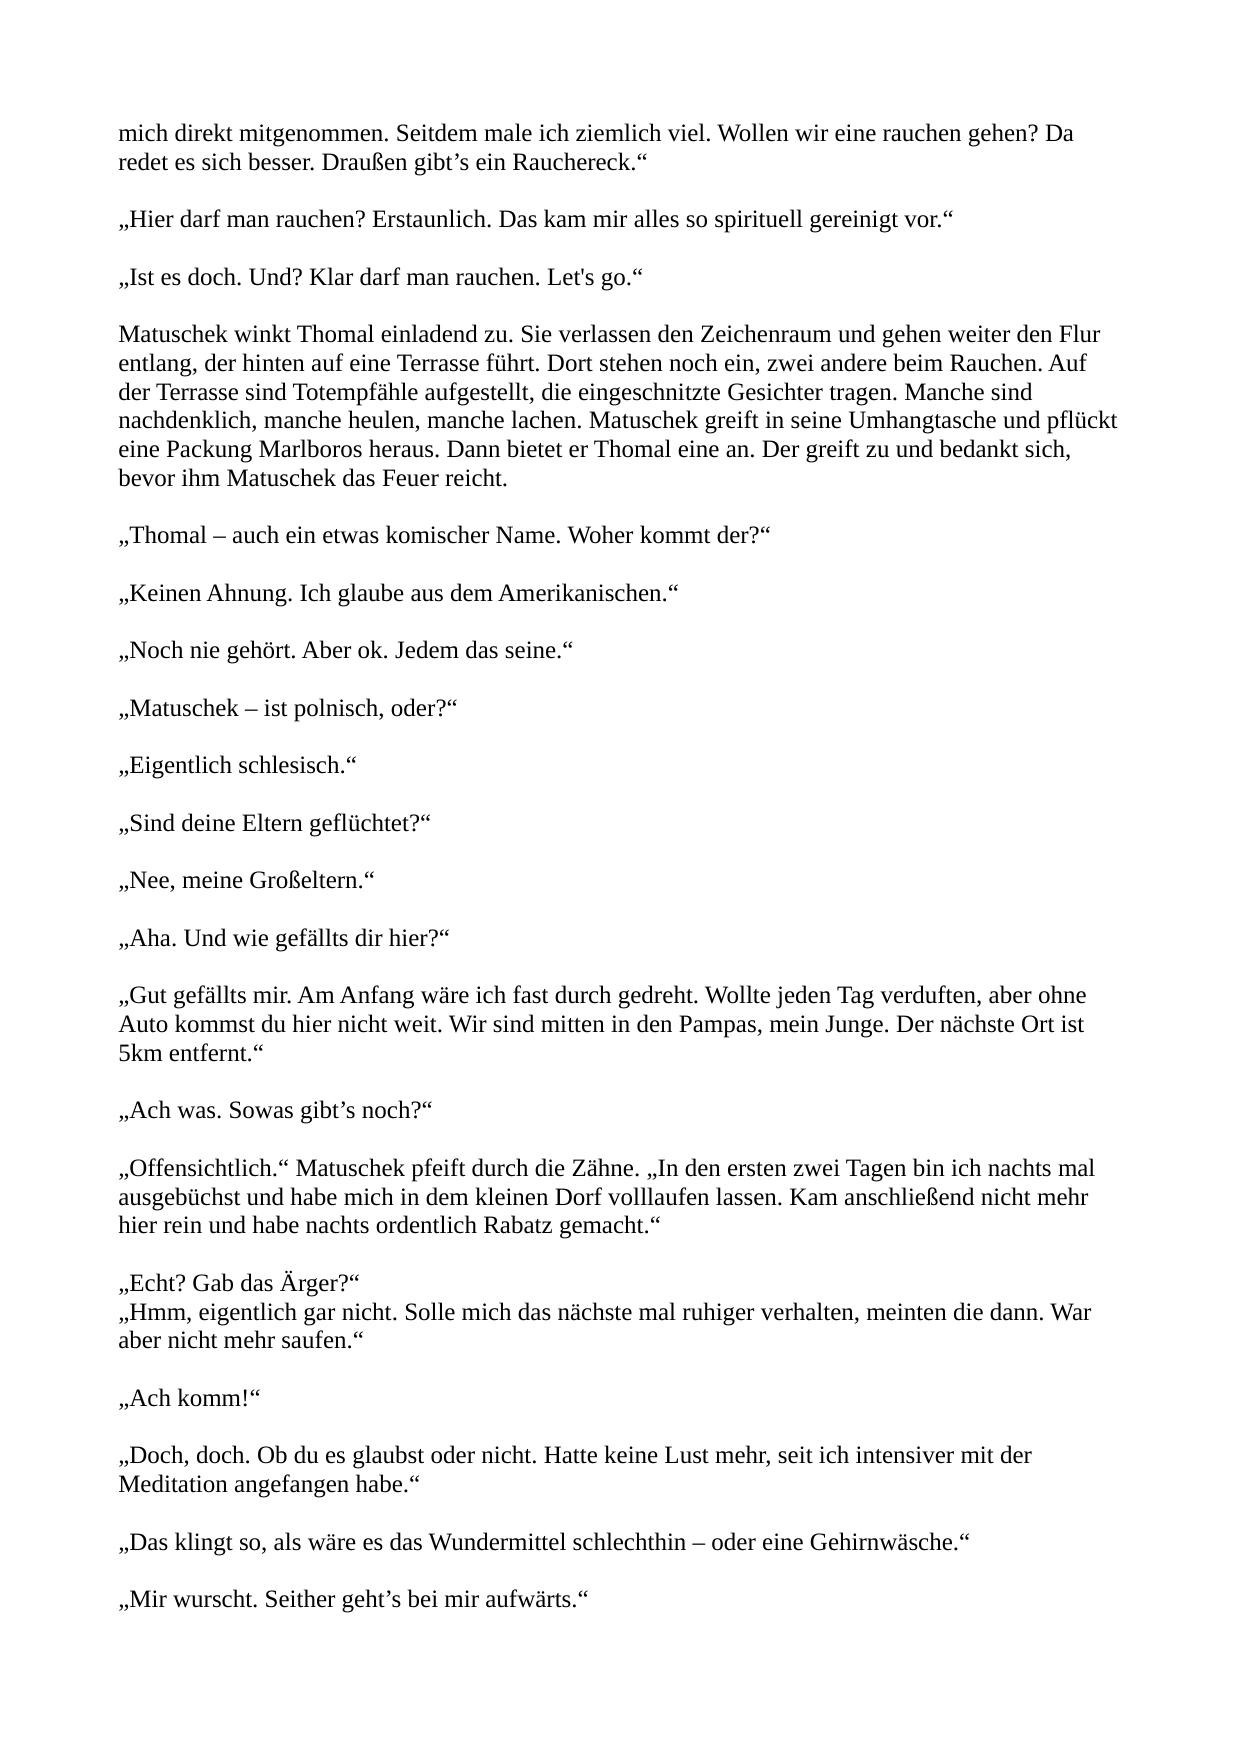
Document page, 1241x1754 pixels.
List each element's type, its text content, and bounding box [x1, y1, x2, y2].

text mich direkt mitgenommen. Seitdem male ich ziemlich viel. Wollen wir eine rauchen gehen? Da redet es sich besser. Draußen gibt’s ein Rauchereck.“ [118, 118, 1122, 176]
text „Offensichtlich.“ Matuschek pfeift durch die Zähne. „In den ersten zwei Tagen bin ich nachts mal ausgebüchst und habe mich in dem kleinen Dorf volllaufen lassen. Kam anschließend nicht mehr hier rein und habe nachts ordentlich Rabatz gemacht.“ [118, 1153, 1122, 1239]
text „Gut gefällts mir. Am Anfang wäre ich fast durch gedreht. Wollte jeden Tag verduften, aber ohne Auto kommst du hier nicht weit. Wir sind mitten in den Pampas, mein Junge. Der nächste Ort ist 5km entfernt.“ [118, 981, 1122, 1067]
text „Ist es doch. Und? Klar darf man rauchen. Let's go.“ [118, 262, 1122, 291]
text „Echt? Gab das Ärger?“ [118, 1268, 1122, 1297]
text „Sind deine Eltern geflüchtet?“ [118, 808, 1122, 837]
text „Das klingt so, als wäre es das Wundermittel schlechthin – oder eine Gehirnwäsche.“ [118, 1527, 1122, 1556]
text „Doch, doch. Ob du es glaubst oder nicht. Hatte keine Lust mehr, seit ich intensiver mit der Meditation angefangen habe.“ [118, 1441, 1122, 1498]
text Matuschek winkt Thomal einladend zu. Sie verlassen den Zeichenraum und gehen weiter den Flur entlang, der hinten auf eine Terrasse führt. Dort stehen noch ein, zwei andere beim Rauchen. Auf der Terrasse sind Totempfähle aufgestellt, die eingeschnitzte Gesichter tragen. Manche sind nachdenklich, manche heulen, manche lachen. Matuschek greift in seine Umhangtasche und pflückt eine Packung Marlboros heraus. Dann bietet er Thomal eine an. Der greift zu und bedankt sich, bevor ihm Matuschek das Feuer reicht. [118, 319, 1122, 492]
text „Hier darf man rauchen? Erstaunlich. Das kam mir alles so spirituell gereinigt vor.“ [118, 204, 1122, 233]
text „Matuschek – ist polnisch, oder?“ [118, 693, 1122, 722]
text „Eigentlich schlesisch.“ [118, 751, 1122, 779]
text „Noch nie gehört. Aber ok. Jedem das seine.“ [118, 636, 1122, 664]
text „Hmm, eigentlich gar nicht. Solle mich das nächste mal ruhiger verhalten, meinten die dann. War aber nicht mehr saufen.“ [118, 1297, 1122, 1354]
text „Mir wurscht. Seither geht’s bei mir aufwärts.“ [118, 1584, 1122, 1613]
text „Aha. Und wie gefällts dir hier?“ [118, 923, 1122, 952]
text „Thomal – auch ein etwas komischer Name. Woher kommt der?“ [118, 521, 1122, 549]
text „Ach komm!“ [118, 1383, 1122, 1412]
text „Keinen Ahnung. Ich glaube aus dem Amerikanischen.“ [118, 578, 1122, 607]
text „Ach was. Sowas gibt’s noch?“ [118, 1096, 1122, 1124]
text „Nee, meine Großeltern.“ [118, 866, 1122, 894]
